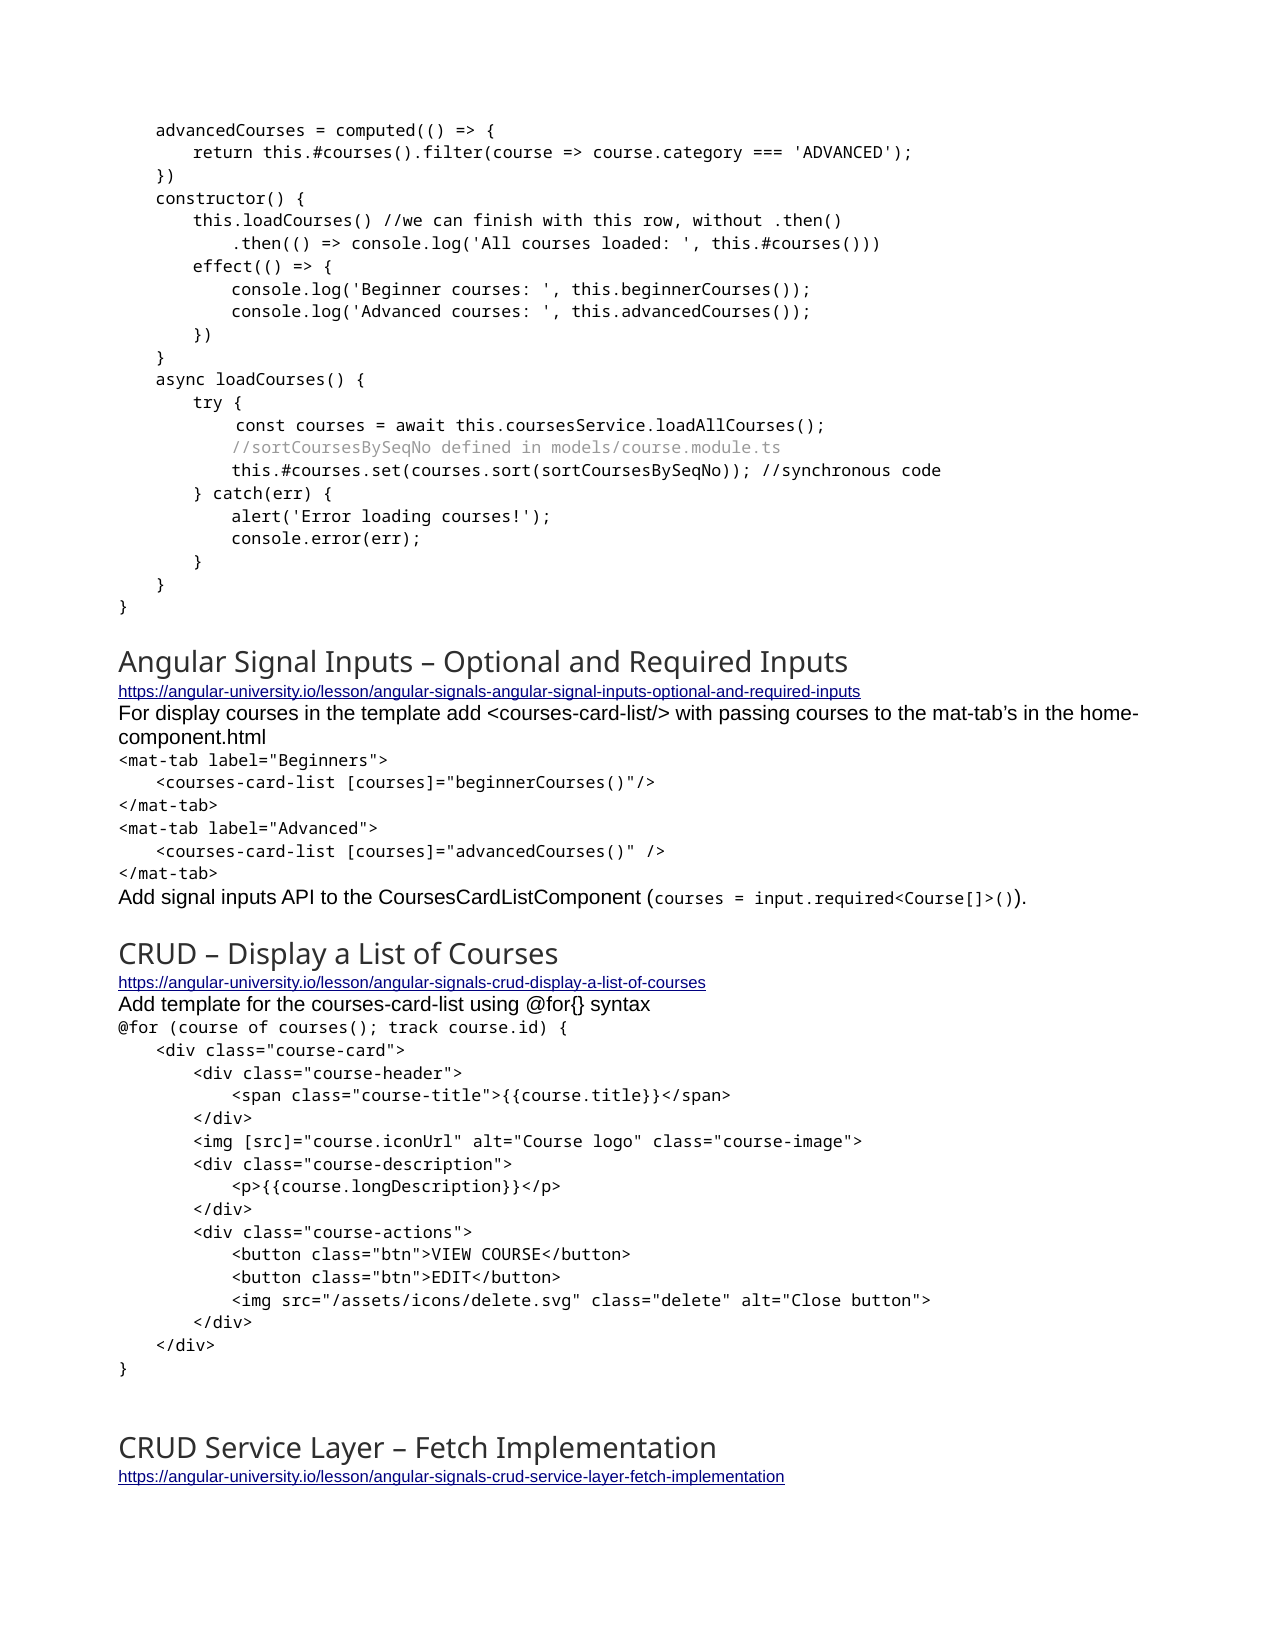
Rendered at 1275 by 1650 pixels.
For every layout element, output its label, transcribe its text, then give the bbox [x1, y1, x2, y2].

text try { [118, 391, 1157, 413]
text async loadCourses() { [118, 368, 1157, 391]
text <div class="course-description"> [118, 1152, 1157, 1175]
text https://angular-university.io/lesson/angular-signals-crud-service-layer-fetch-implementation [118, 1467, 1157, 1486]
text } [118, 345, 1157, 368]
text } [118, 595, 1157, 618]
text .then(() => console.log('All courses loaded: ', this.#courses())) [118, 232, 1157, 254]
text this.#courses.set(courses.sort(sortCoursesBySeqNo)); //synchronous code [118, 459, 1157, 481]
text </mat-tab> [118, 862, 1157, 885]
text <courses-card-list [courses]="beginnerCourses()"/> [118, 771, 1157, 794]
text CRUD Service Layer – Fetch Implementation [118, 1427, 1157, 1467]
text } [118, 549, 1157, 572]
text </div> [118, 1198, 1157, 1220]
text console.log('Beginner courses: ', this.beginnerCourses()); [118, 277, 1157, 300]
text advancedCourses = computed(() => { [118, 118, 1157, 141]
text const courses = await this.coursesService.loadAllCourses(); [118, 413, 1157, 436]
text } catch(err) { [118, 481, 1157, 504]
text <img src="/assets/icons/delete.svg" class="delete" alt="Close button"> [118, 1288, 1157, 1311]
text <div class="course-header"> [118, 1061, 1157, 1084]
text </div> [118, 1311, 1157, 1334]
text </div> [118, 1107, 1157, 1129]
text //sortCoursesBySeqNo defined in models/course.module.ts [118, 436, 1157, 459]
text constructor() { [118, 186, 1157, 209]
text Add signal inputs API to the CoursesCardListComponent (courses = input.required<Course[]>()). [118, 885, 1157, 909]
text }) [118, 322, 1157, 345]
text Add template for the courses-card-list using @for{} syntax [118, 992, 1157, 1016]
text } [118, 1357, 1157, 1379]
text <div class="course-actions"> [118, 1220, 1157, 1243]
text }) [118, 163, 1157, 186]
text console.error(err); [118, 527, 1157, 549]
text Angular Signal Inputs – Optional and Required Inputs [118, 642, 1157, 681]
text <button class="btn">EDIT</button> [118, 1266, 1157, 1288]
text </mat-tab> [118, 794, 1157, 817]
text For display courses in the template add <courses-card-list/> with passing courses to the mat-tab’s in the home-component.html [118, 701, 1157, 748]
text @for (course of courses(); track course.id) { [118, 1016, 1157, 1039]
text <mat-tab label="Advanced"> [118, 817, 1157, 839]
text <mat-tab label="Beginners"> [118, 748, 1157, 771]
text <courses-card-list [courses]="advancedCourses()" /> [118, 839, 1157, 862]
text <div class="course-card"> [118, 1039, 1157, 1061]
text https://angular-university.io/lesson/angular-signals-crud-display-a-list-of-courses [118, 973, 1157, 992]
text effect(() => { [118, 254, 1157, 277]
text <img [src]="course.iconUrl" alt="Course logo" class="course-image"> [118, 1129, 1157, 1152]
text CRUD – Display a List of Courses [118, 933, 1157, 973]
text } [118, 572, 1157, 595]
text https://angular-university.io/lesson/angular-signals-angular-signal-inputs-optional-and-required-inputs [118, 681, 1157, 701]
text </div> [118, 1334, 1157, 1357]
text <p>{{course.longDescription}}</p> [118, 1175, 1157, 1198]
text this.loadCourses() //we can finish with this row, without .then() [118, 209, 1157, 232]
text console.log('Advanced courses: ', this.advancedCourses()); [118, 300, 1157, 322]
text <button class="btn">VIEW COURSE</button> [118, 1243, 1157, 1266]
text return this.#courses().filter(course => course.category === 'ADVANCED'); [118, 141, 1157, 163]
text <span class="course-title">{{course.title}}</span> [118, 1084, 1157, 1107]
text alert('Error loading courses!'); [118, 504, 1157, 527]
